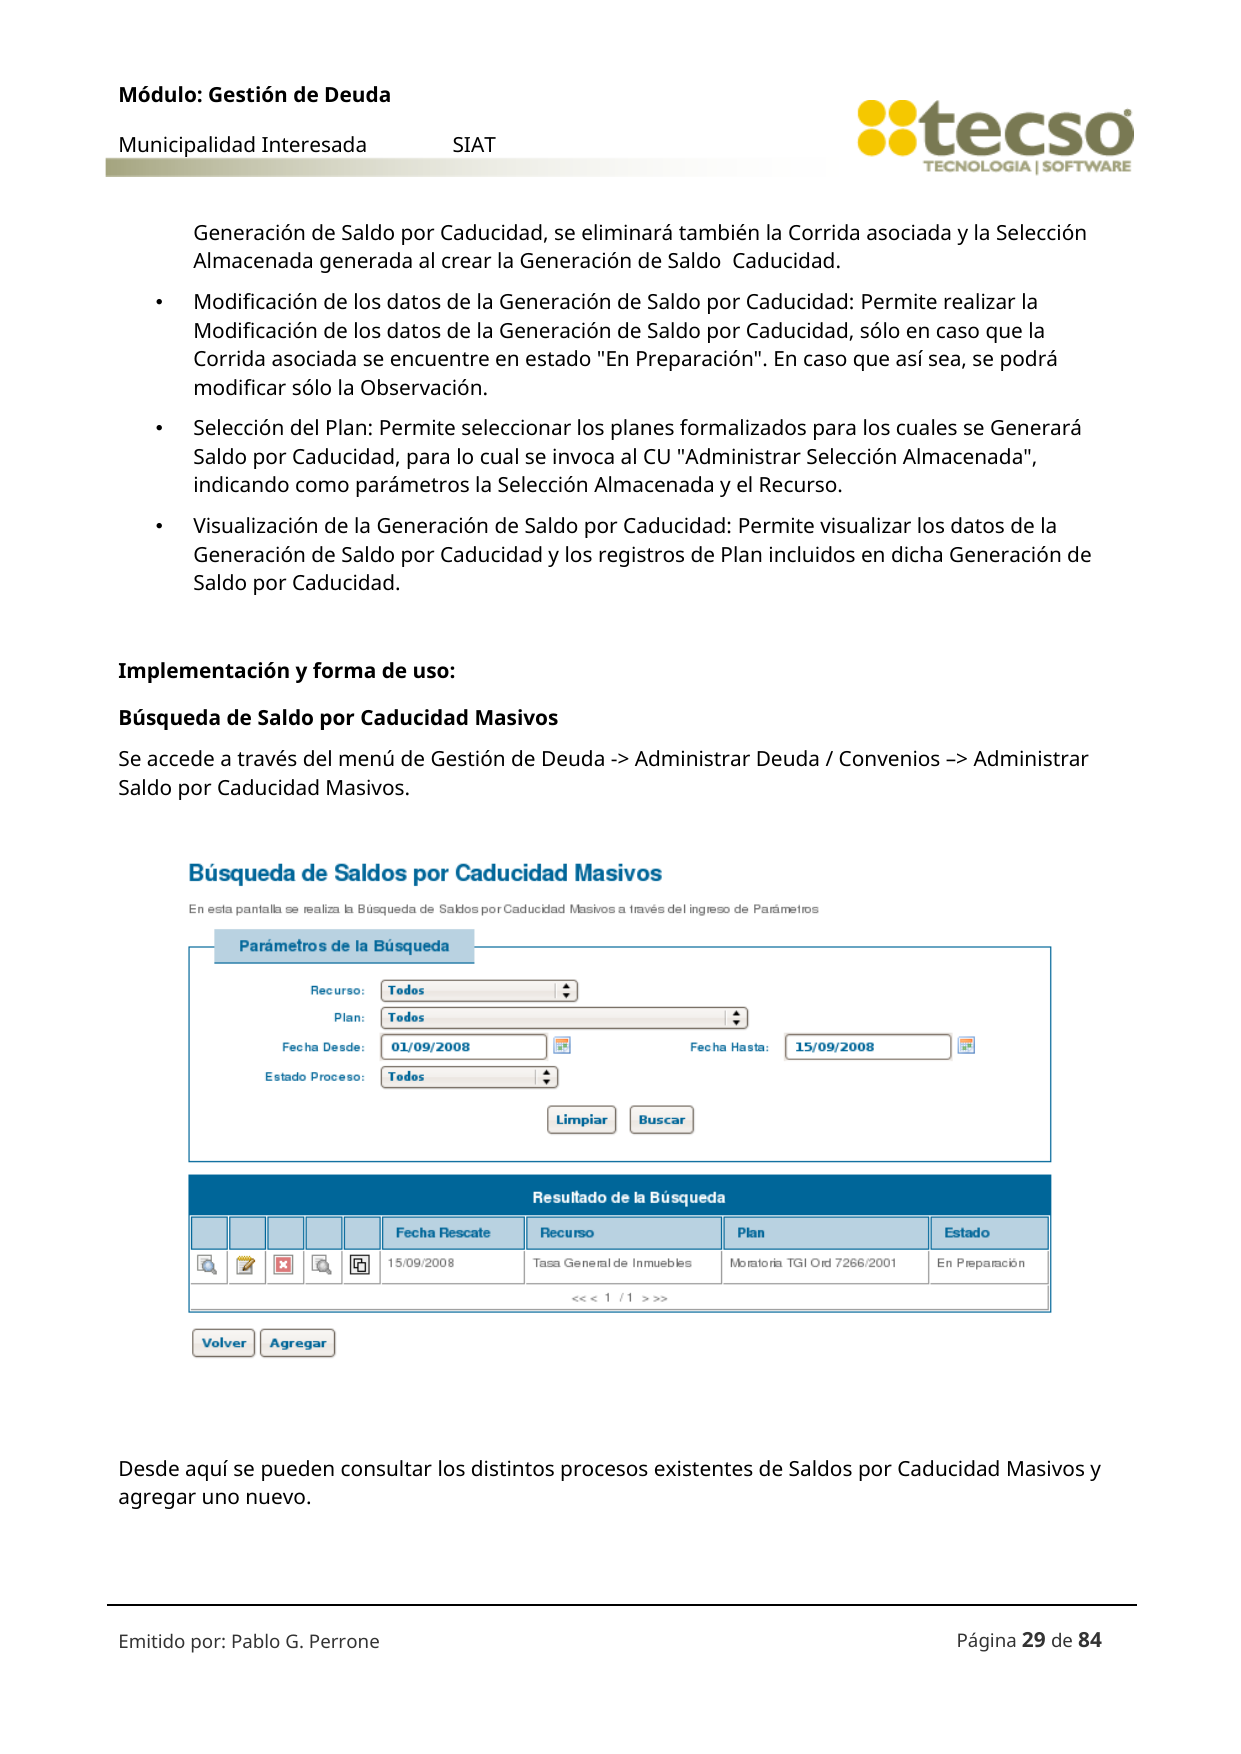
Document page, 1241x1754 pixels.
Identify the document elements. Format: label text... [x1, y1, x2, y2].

text Se accede a través del menú de Gestión de Deuda -> Administrar Deuda / Convenios –> Administrar Saldo por Caducidad Masivos. [118, 744, 1122, 801]
list Selección del Plan: Permite seleccionar los planes formalizados para los cuales se Generará Saldo por Caducidad, para lo cual se invoca al CU "Administrar Selección Almacenada", indicando como parámetros la Selección Almacenada y el Recurso. [156, 413, 1122, 499]
picture [105, 100, 1134, 177]
picture [175, 854, 1065, 1372]
text Búsqueda de Saldo por Caducidad Masivos [118, 703, 1122, 732]
text Desde aquí se pueden consultar los distintos procesos existentes de Saldos por Caducidad Masivos y agregar uno nuevo. [118, 1454, 1122, 1511]
list Modificación de los datos de la Generación de Saldo por Caducidad: Permite realizar la Modificación de los datos de la Generación de Saldo por Caducidad, sólo en caso que la Corrida asociada se encuentre en estado "En Preparación". En caso que así sea, se podrá modificar sólo la Observación. [156, 287, 1122, 401]
list Generación de Saldo por Caducidad, se eliminará también la Corrida asociada y la Selección Almacenada generada al crear la Generación de Saldo Caducidad. [156, 218, 1122, 275]
list Visualización de la Generación de Saldo por Caducidad: Permite visualizar los datos de la Generación de Saldo por Caducidad y los registros de Plan incluidos en dicha Generación de Saldo por Caducidad. [156, 511, 1122, 597]
text Implementación y forma de uso: [118, 656, 1122, 685]
